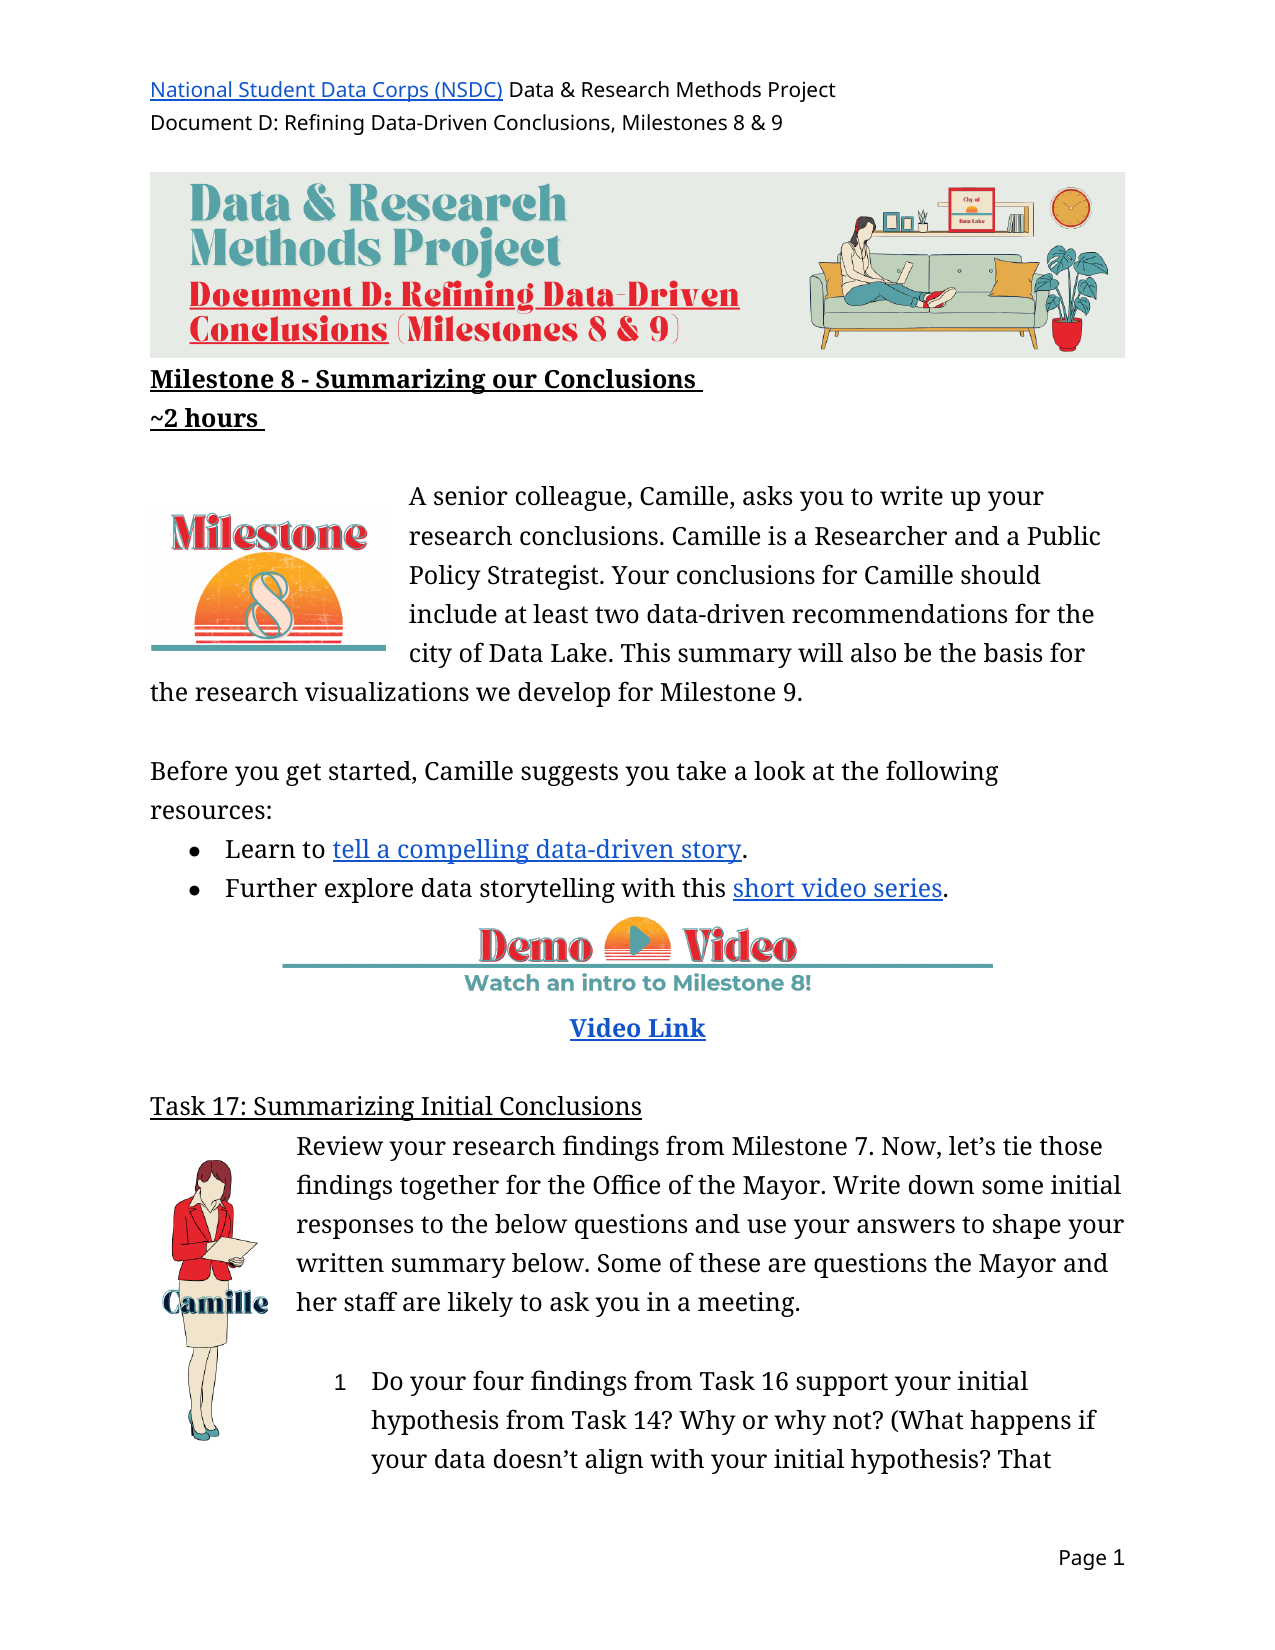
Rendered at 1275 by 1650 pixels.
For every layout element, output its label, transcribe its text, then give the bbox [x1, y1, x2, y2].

list Learn to tell a compelling data-driven story. [187, 831, 1125, 866]
text Review your research findings from Milestone 7. Now, let’s tie those findings together for the Office of the Mayor. Write down some initial responses to the below questions and use your answers to shape your written summary below. Some of these are questions the Mayor and her staff are likely to ask you in a meeting. [150, 1128, 1125, 1319]
text Task 17: Summarizing Initial Conclusions [150, 1089, 1125, 1123]
picture [258, 909, 1017, 1007]
text ~2 hours [150, 401, 1125, 435]
list Further explore data storytelling with this short video series. [187, 871, 1125, 905]
picture [150, 507, 390, 655]
text Before you get started, Camille suggests you take a look at the following resources: [150, 753, 1125, 826]
text Video Link [150, 1011, 1125, 1045]
picture [150, 172, 1125, 358]
list Do your four findings from Task 16 support your initial hypothesis from Task 14? Why or why not? (What happens if your data doesn’t align with your initial hypothesis? That [187, 1363, 1125, 1476]
picture [229, 1311, 278, 1456]
text Milestone 8 - Summarizing our Conclusions [150, 361, 1125, 396]
text A senior colleague, Camille, asks you to write up your research conclusions. Camille is a Researcher and a Public Policy Strategist. Your conclusions for Camille should include at least two data-driven recommendations for the city of Data Lake. This summary will also be the basis for the research visualizations we develop for Milestone 9. [150, 479, 1125, 709]
